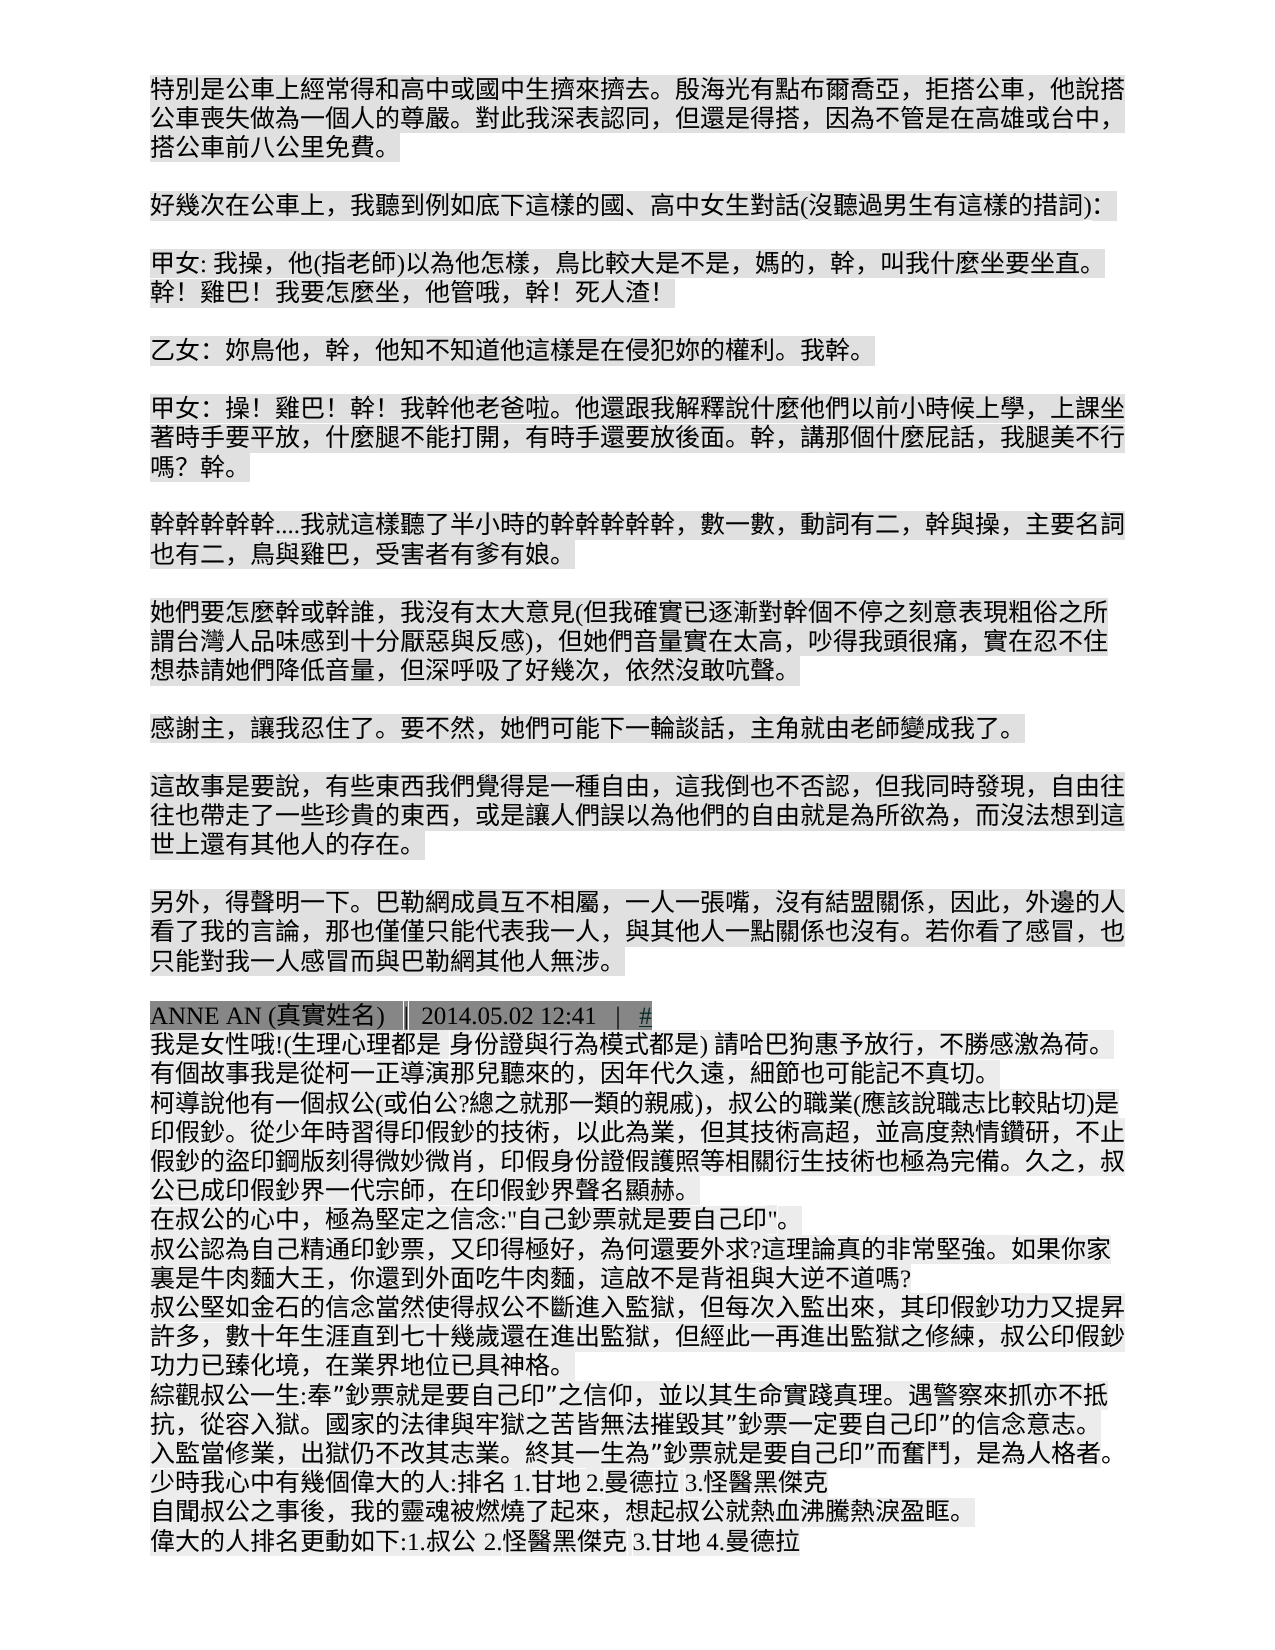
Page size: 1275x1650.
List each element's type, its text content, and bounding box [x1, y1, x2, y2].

text 特別是公車上經常得和高中或國中生擠來擠去。殷海光有點布爾喬亞，拒搭公車，他說搭公車喪失做為一個人的尊嚴。對此我深表認同，但還是得搭，因為不管是在高雄或台中，搭公車前八公里免費。 好幾次在公車上，我聽到例如底下這樣的國、高中女生對話(沒聽過男生有這樣的措詞)： 甲女: 我操，他(指老師)以為他怎樣，鳥比較大是不是，媽的，幹，叫我什麼坐要坐直。幹！雞巴！我要怎麼坐，他管哦，幹！死人渣！ 乙女：妳鳥他，幹，他知不知道他這樣是在侵犯妳的權利。我幹。 甲女：操！雞巴！幹！我幹他老爸啦。他還跟我解釋說什麼他們以前小時候上學，上課坐著時手要平放，什麼腿不能打開，有時手還要放後面。幹，講那個什麼屁話，我腿美不行嗎？幹。 幹幹幹幹幹....我就這樣聽了半小時的幹幹幹幹幹，數一數，動詞有二，幹與操，主要名詞也有二，鳥與雞巴，受害者有爹有娘。 她們要怎麼幹或幹誰，我沒有太大意見(但我確實已逐漸對幹個不停之刻意表現粗俗之所謂台灣人品味感到十分厭惡與反感)，但她們音量實在太高，吵得我頭很痛，實在忍不住想恭請她們降低音量，但深呼吸了好幾次，依然沒敢吭聲。 感謝主，讓我忍住了。要不然，她們可能下一輪談話，主角就由老師變成我了。 這故事是要說，有些東西我們覺得是一種自由，這我倒也不否認，但我同時發現，自由往往也帶走了一些珍貴的東西，或是讓人們誤以為他們的自由就是為所欲為，而沒法想到這世上還有其他人的存在。 另外，得聲明一下。巴勒網成員互不相屬，一人一張嘴，沒有結盟關係，因此，外邊的人看了我的言論，那也僅僅只能代表我一人，與其他人一點關係也沒有。若你看了感冒，也只能對我一人感冒而與巴勒網其他人無涉。 [150, 75, 1125, 976]
text ANNE AN (真實姓名) | 2014.05.02 12:41 | # [150, 1001, 1125, 1030]
text 我是女性哦!(生理心理都是 身份證與行為模式都是) 請哈巴狗惠予放行，不勝感激為荷。 有個故事我是從柯一正導演那兒聽來的，因年代久遠，細節也可能記不真切。 柯導說他有一個叔公(或伯公?總之就那一類的親戚)，叔公的職業(應該說職志比較貼切)是印假鈔。從少年時習得印假鈔的技術，以此為業，但其技術高超，並高度熱情鑽研，不止假鈔的盜印鋼版刻得微妙微肖，印假身份證假護照等相關衍生技術也極為完備。久之，叔公已成印假鈔界一代宗師，在印假鈔界聲名顯赫。 在叔公的心中，極為堅定之信念:"自己鈔票就是要自己印"。 叔公認為自己精通印鈔票，又印得極好，為何還要外求?這理論真的非常堅強。如果你家裏是牛肉麵大王，你還到外面吃牛肉麵，這啟不是背祖與大逆不道嗎? 叔公堅如金石的信念當然使得叔公不斷進入監獄，但每次入監出來，其印假鈔功力又提昇許多，數十年生涯直到七十幾歲還在進出監獄，但經此一再進出監獄之修練，叔公印假鈔功力已臻化境，在業界地位已具神格。 綜觀叔公一生:奉”鈔票就是要自己印”之信仰，並以其生命實踐真理。遇警察來抓亦不抵抗，從容入獄。國家的法律與牢獄之苦皆無法摧毀其”鈔票一定要自己印”的信念意志。入監當修業，出獄仍不改其志業。終其一生為”鈔票就是要自己印”而奮鬥，是為人格者。 少時我心中有幾個偉大的人:排名1.甘地2.曼德拉3.怪醫黑傑克 自聞叔公之事後，我的靈魂被燃燒了起來，想起叔公就熱血沸騰熱淚盈眶。 偉大的人排名更動如下:1.叔公 2.怪醫黑傑克3.甘地4.曼德拉 [150, 1030, 1125, 1556]
